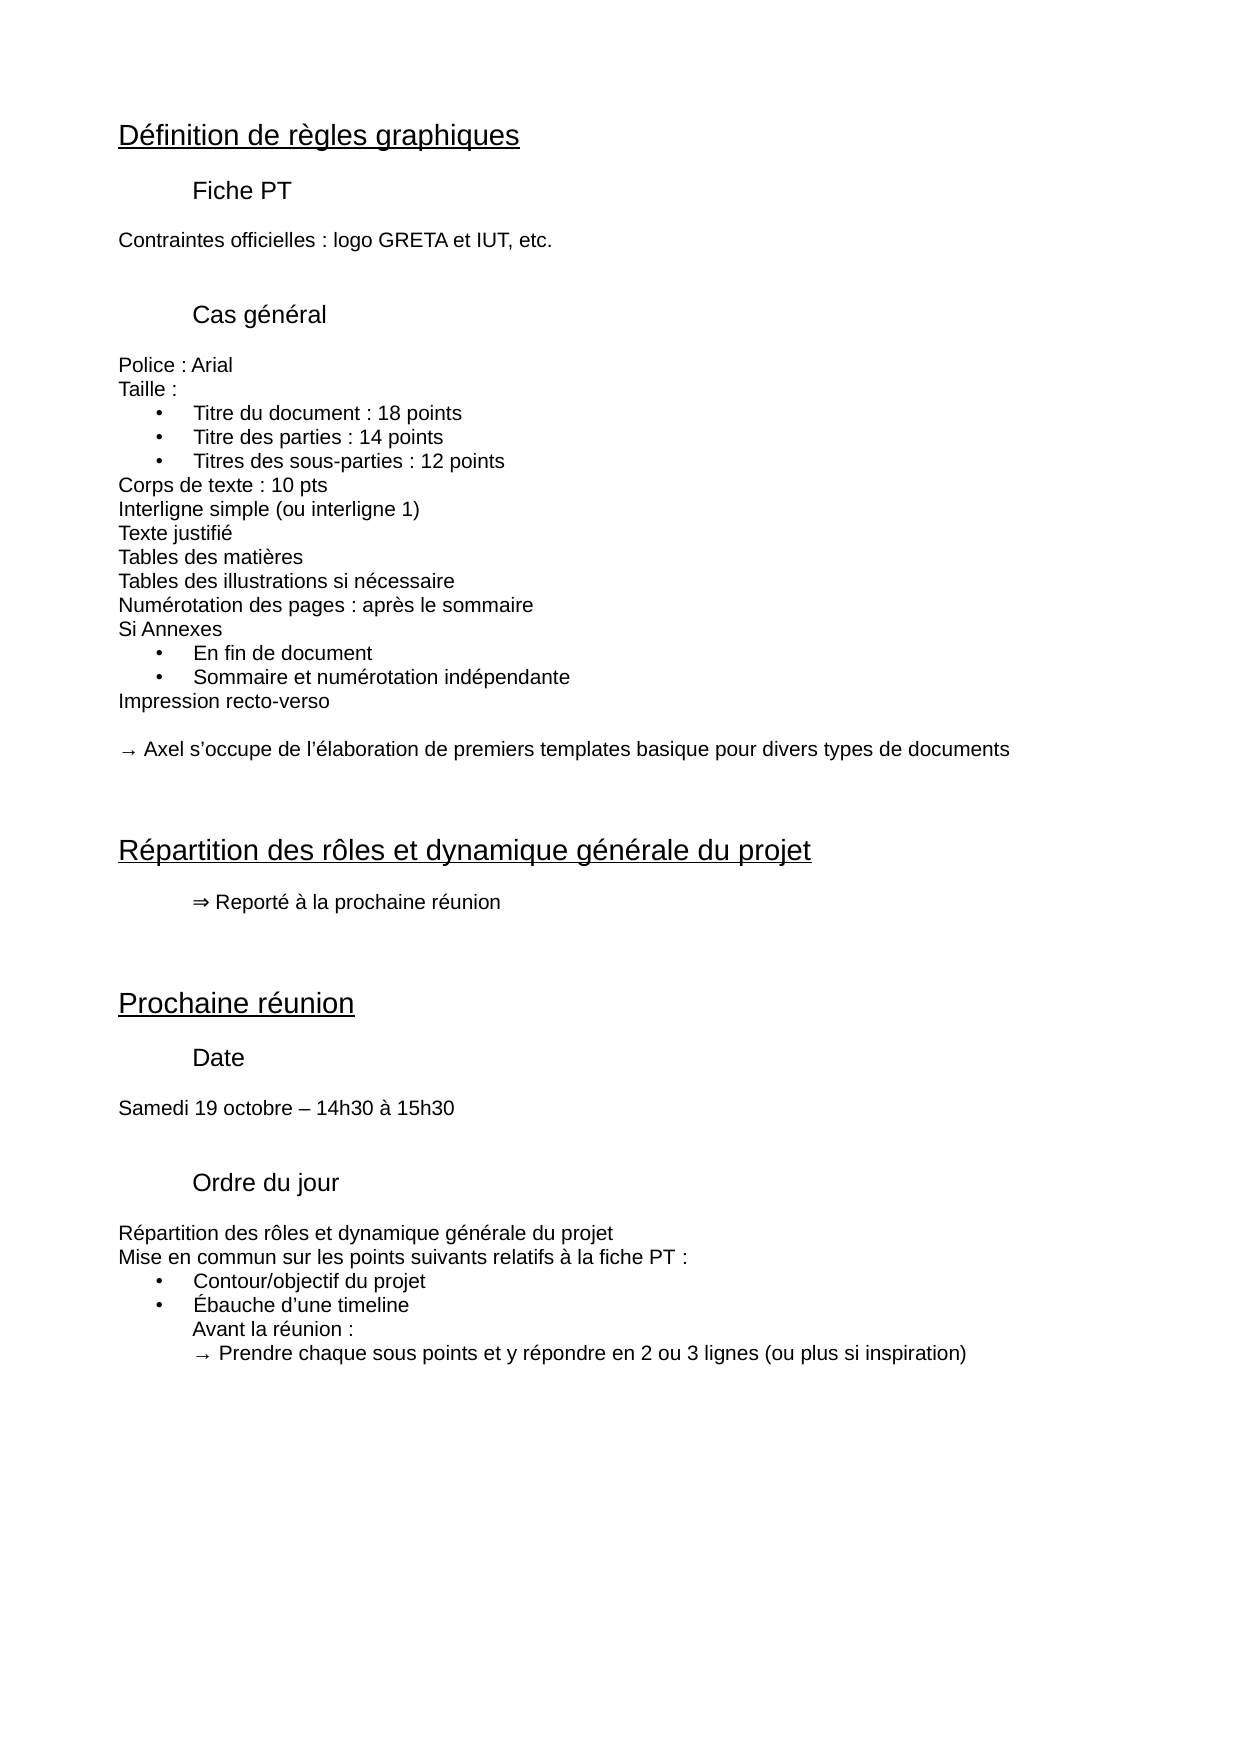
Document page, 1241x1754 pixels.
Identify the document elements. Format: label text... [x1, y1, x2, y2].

text Définition de règles graphiques [118, 118, 1122, 152]
text Texte justifié [118, 521, 1122, 545]
text Mise en commun sur les points suivants relatifs à la fiche PT : [118, 1245, 1122, 1269]
text Taille : [118, 377, 1122, 401]
text Samedi 19 octobre – 14h30 à 15h30 [118, 1096, 1122, 1120]
text Prochaine réunion [118, 986, 1122, 1019]
text Avant la réunion : [192, 1317, 1122, 1341]
list Ébauche d’une timeline [156, 1293, 1122, 1317]
list Titre du document : 18 points [156, 401, 1122, 425]
list Titres des sous-parties : 12 points [156, 449, 1122, 473]
text Numérotation des pages : après le sommaire [118, 593, 1122, 617]
text Répartition des rôles et dynamique générale du projet [118, 1221, 1122, 1245]
list Titre des parties : 14 points [156, 425, 1122, 449]
text → Prendre chaque sous points et y répondre en 2 ou 3 lignes (ou plus si inspiration) [192, 1341, 1122, 1365]
text Si Annexes [118, 617, 1122, 641]
text Police : Arial [118, 353, 1122, 377]
text Fiche PT [118, 176, 1122, 204]
text Tables des illustrations si nécessaire [118, 569, 1122, 593]
text ⇒ Reporté à la prochaine réunion [118, 890, 1122, 914]
text Tables des matières [118, 545, 1122, 569]
text Ordre du jour [118, 1168, 1122, 1197]
text Date [118, 1043, 1122, 1072]
list Contour/objectif du projet [156, 1269, 1122, 1293]
text Répartition des rôles et dynamique générale du projet [118, 833, 1122, 866]
text → Axel s’occupe de l’élaboration de premiers templates basique pour divers types de documents [118, 737, 1122, 761]
list Sommaire et numérotation indépendante [156, 665, 1122, 689]
text Interligne simple (ou interligne 1) [118, 497, 1122, 521]
text Impression recto-verso [118, 689, 1122, 713]
list En fin de document [156, 641, 1122, 665]
text Corps de texte : 10 pts [118, 473, 1122, 497]
text Contraintes officielles : logo GRETA et IUT, etc. [118, 228, 1122, 252]
text Cas général [118, 300, 1122, 329]
